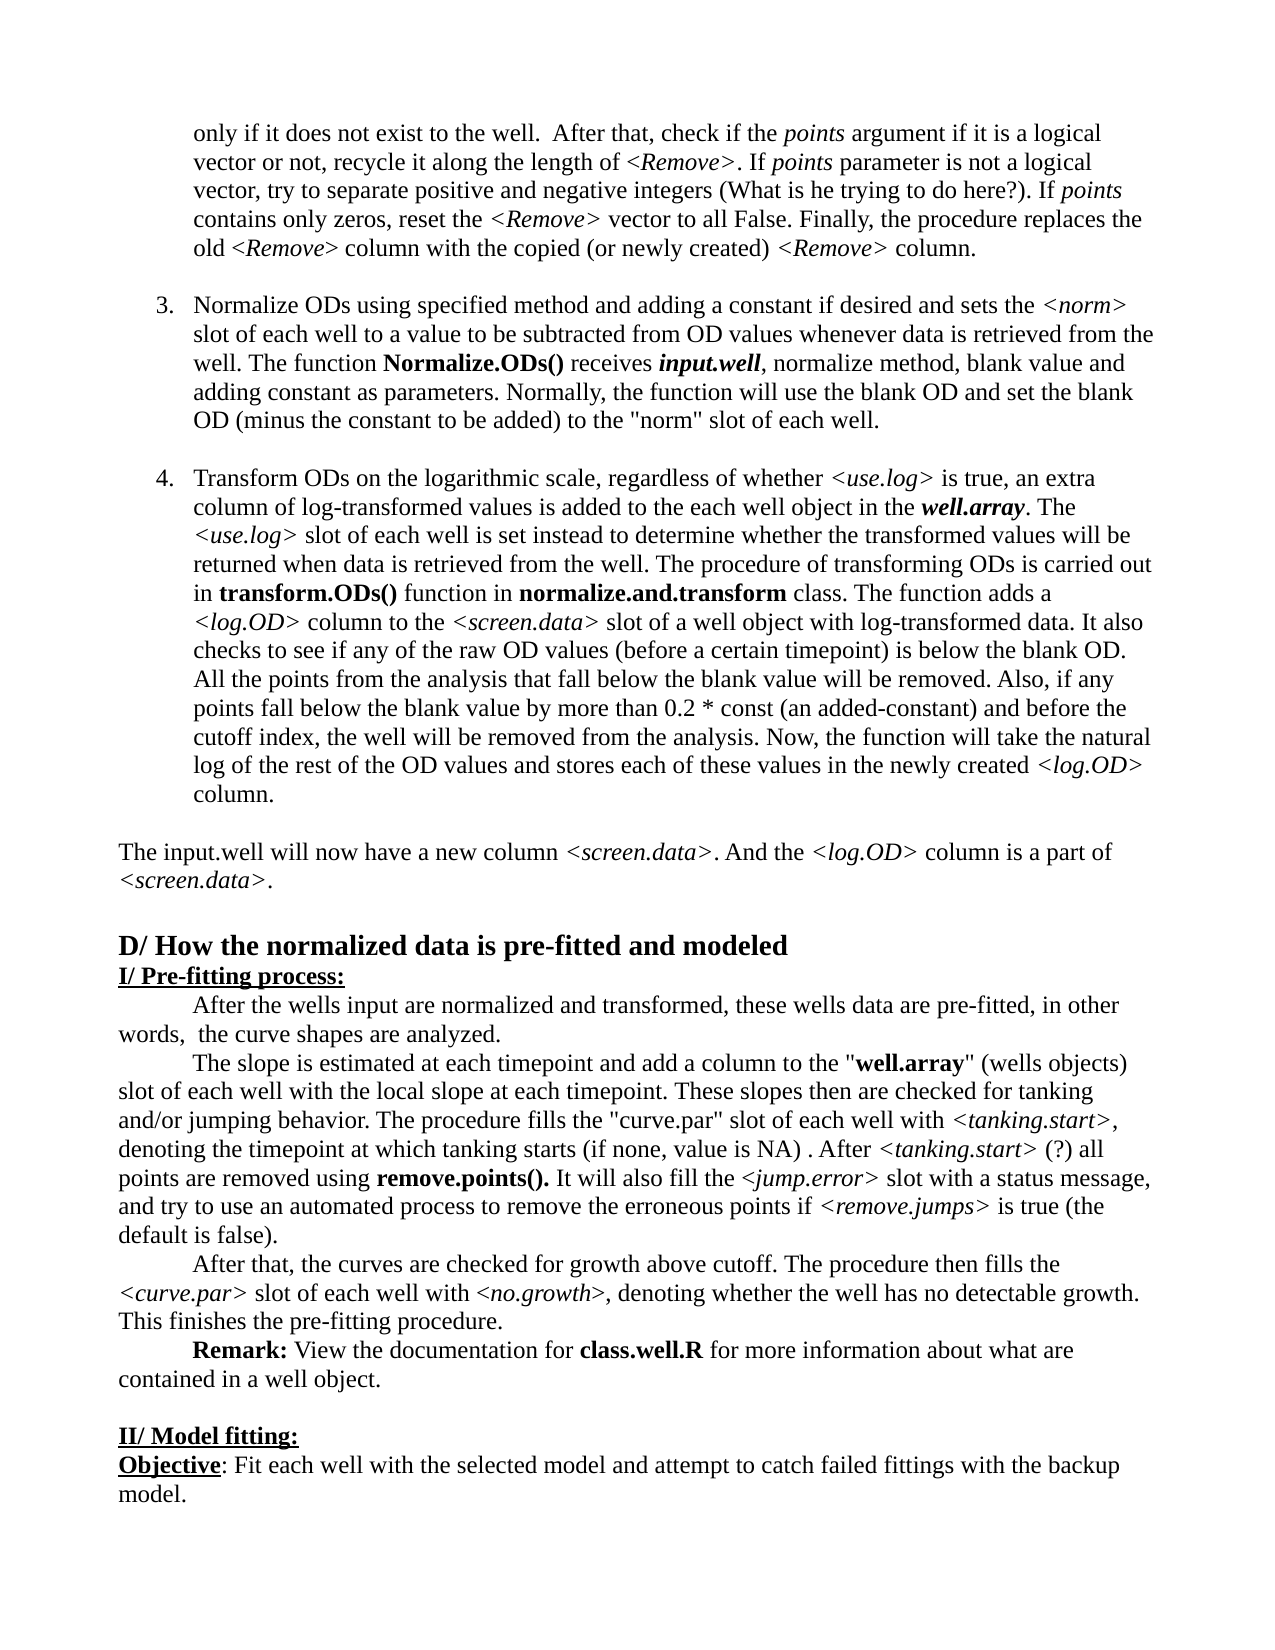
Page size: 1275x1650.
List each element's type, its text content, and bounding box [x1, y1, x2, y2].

text After that, the curves are checked for growth above cutoff. The procedure then fills the <curve.par> slot of each well with <no.growth>, denoting whether the well has no detectable growth. This finishes the pre-fitting procedure. [118, 1249, 1157, 1335]
text After the wells input are normalized and transformed, these wells data are pre-fitted, in other words, the curve shapes are analyzed. [118, 990, 1157, 1048]
text The slope is estimated at each timepoint and add a column to the "well.array" (wells objects) slot of each well with the local slope at each timepoint. These slopes then are checked for tanking and/or jumping behavior. The procedure fills the "curve.par" slot of each well with <tanking.start>, denoting the timepoint at which tanking starts (if none, value is NA) . After <tanking.start> (?) all points are removed using remove.points(). It will also fill the <jump.error> slot with a status message, and try to use an automated process to remove the erroneous points if <remove.jumps> is true (the default is false). [118, 1048, 1157, 1249]
list only if it does not exist to the well. After that, check if the points argument if it is a logical vector or not, recycle it along the length of <Remove>. If points parameter is not a logical vector, try to separate positive and negative integers (What is he trying to do here?). If points contains only zeros, reset the <Remove> vector to all False. Finally, the procedure replaces the old <Remove> column with the copied (or newly created) <Remove> column. [156, 118, 1157, 262]
list Normalize ODs using specified method and adding a constant if desired and sets the <norm> slot of each well to a value to be subtracted from OD values whenever data is retrieved from the well. The function Normalize.ODs() receives input.well, normalize method, blank value and adding constant as parameters. Normally, the function will use the blank OD and set the blank OD (minus the constant to be added) to the "norm" slot of each well. [156, 291, 1157, 434]
text Objective: Fit each well with the selected model and attempt to catch failed fittings with the backup model. [118, 1450, 1157, 1508]
text The input.well will now have a new column <screen.data>. And the <log.OD> column is a part of <screen.data>. [118, 837, 1157, 894]
text II/ Model fitting: [118, 1421, 1157, 1450]
text D/ How the normalized data is pre-fitted and modeled [118, 928, 1157, 961]
text Remark: View the documentation for class.well.R for more information about what are contained in a well object. [118, 1335, 1157, 1393]
list Transform ODs on the logarithmic scale, regardless of whether <use.log> is true, an extra column of log-transformed values is added to the each well object in the well.array. The <use.log> slot of each well is set instead to determine whether the transformed values will be returned when data is retrieved from the well. The procedure of transforming ODs is carried out in transform.ODs() function in normalize.and.transform class. The function adds a <log.OD> column to the <screen.data> slot of a well object with log-transformed data. It also checks to see if any of the raw OD values (before a certain timepoint) is below the blank OD. All the points from the analysis that fall below the blank value will be removed. Also, if any points fall below the blank value by more than 0.2 * const (an added-constant) and before the cutoff index, the well will be removed from the analysis. Now, the function will take the natural log of the rest of the OD values and stores each of these values in the newly created <log.OD> column. [156, 463, 1157, 808]
text I/ Pre-fitting process: [118, 961, 1157, 990]
